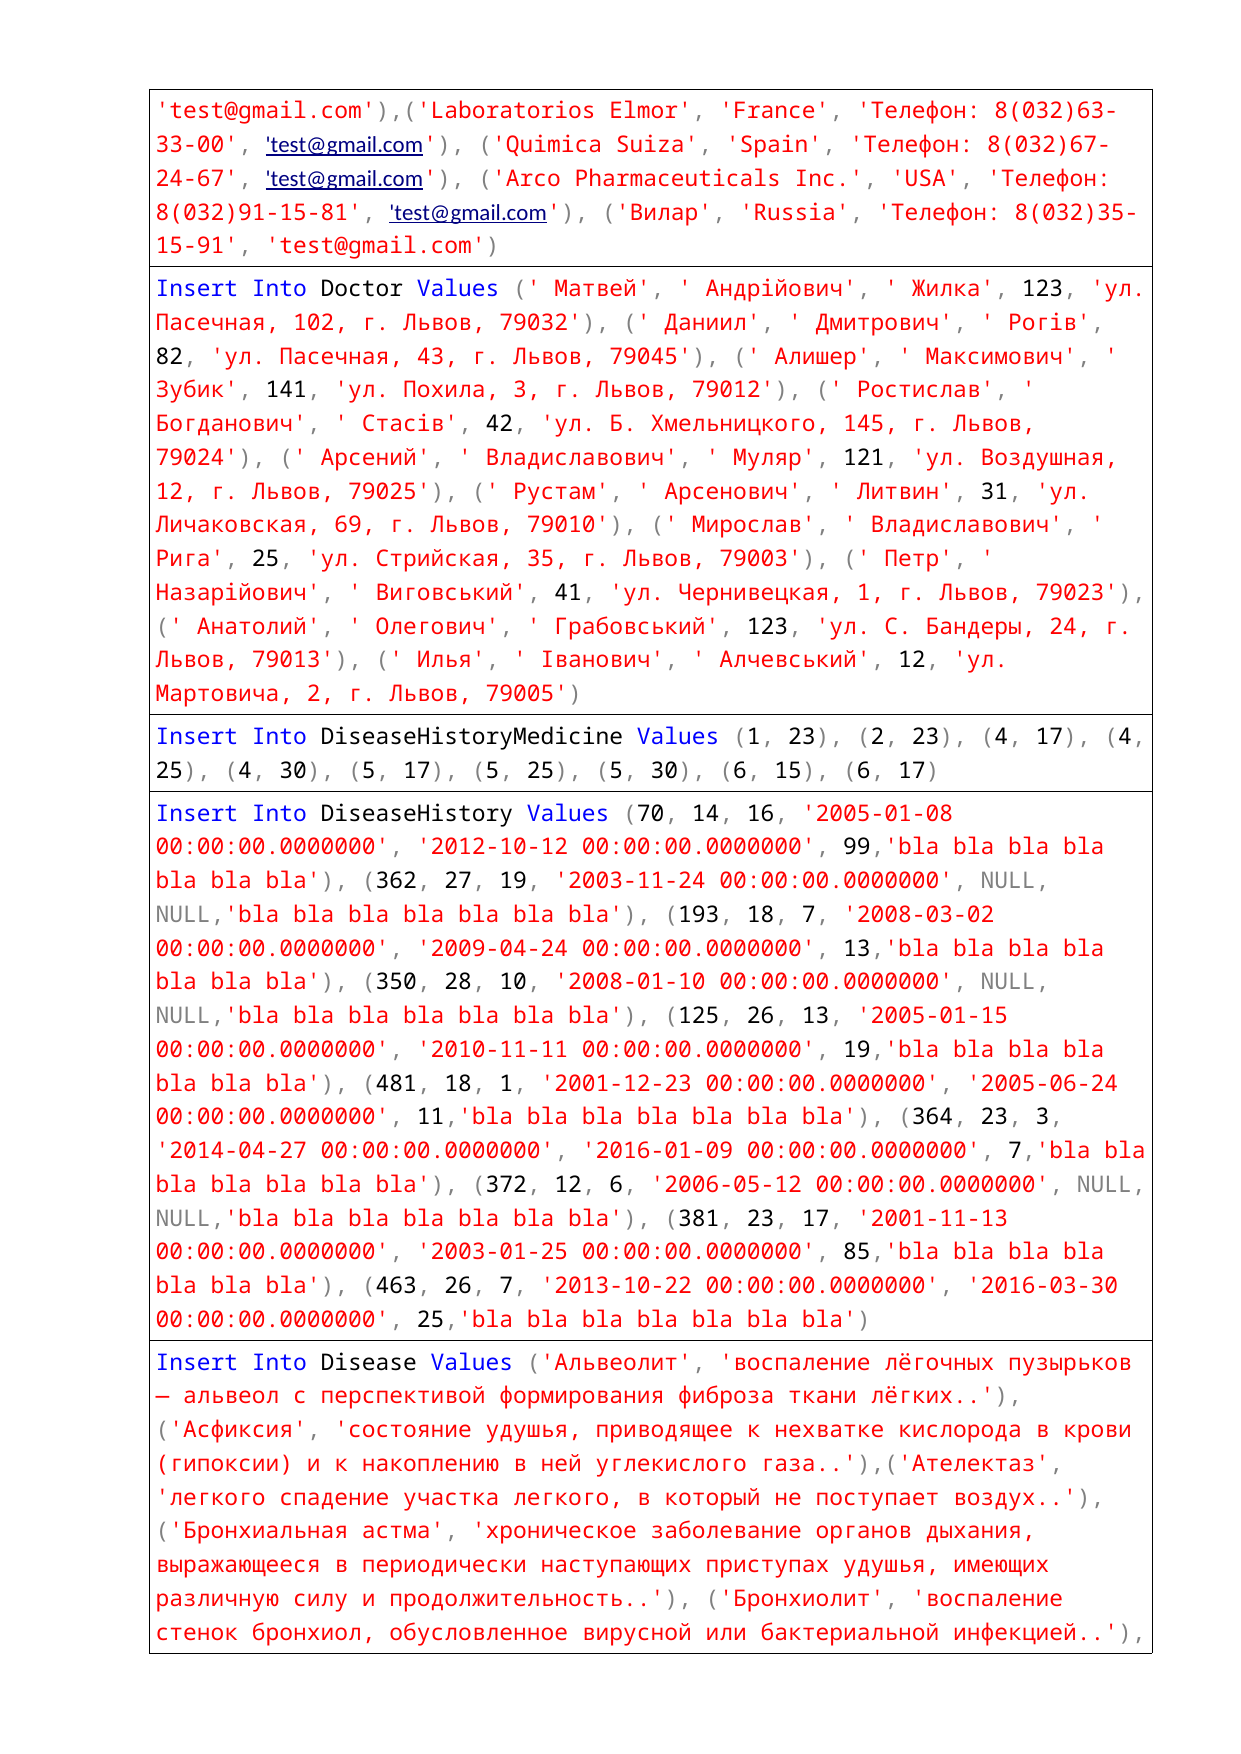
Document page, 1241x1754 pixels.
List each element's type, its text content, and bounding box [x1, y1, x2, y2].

table_cell Insert Into Doctor Values (' Матвей', ' Андрійович', ' Жилка', 123, 'ул. Пасечная, 102, г. Львов, 79032'), (' Даниил', ' Дмитрович', ' Рогів', 82, 'ул. Пасечная, 43, г. Львов, 79045'), (' Алишер', ' Максимович', ' Зубик', 141, 'ул. Похила, 3, г. Львов, 79012'), (' Ростислав', ' Богданович', ' Стасів', 42, 'ул. Б. Хмельницкого, 145, г. Львов, 79024'), (' Арсений', ' Владиславович', ' Муляр', 121, 'ул. Воздушная, 12, г. Львов, 79025'), (' Рустам', ' Арсенович', ' Литвин', 31, 'ул. Личаковская, 69, г. Львов, 79010'), (' Мирослав', ' Владиславович', ' Рига', 25, 'ул. Стрийская, 35, г. Львов, 79003'), (' Петр', ' Назарійович', ' Виговський', 41, 'ул. Чернивецкая, 1, г. Львов, 79023'), (' Анатолий', ' Олегович', ' Грабовський', 123, 'ул. С. Бандеры, 24, г. Львов, 79013'), (' Илья', ' Іванович', ' Алчевський', 12, 'ул. Мартовича, 2, г. Львов, 79005') [150, 267, 1152, 714]
table_cell Insert Into DiseaseHistory Values (70, 14, 16, '2005-01-08 00:00:00.0000000', '2012-10-12 00:00:00.0000000', 99,'bla bla bla bla bla bla bla'), (362, 27, 19, '2003-11-24 00:00:00.0000000', NULL, NULL,'bla bla bla bla bla bla bla'), (193, 18, 7, '2008-03-02 00:00:00.0000000', '2009-04-24 00:00:00.0000000', 13,'bla bla bla bla bla bla bla'), (350, 28, 10, '2008-01-10 00:00:00.0000000', NULL, NULL,'bla bla bla bla bla bla bla'), (125, 26, 13, '2005-01-15 00:00:00.0000000', '2010-11-11 00:00:00.0000000', 19,'bla bla bla bla bla bla bla'), (481, 18, 1, '2001-12-23 00:00:00.0000000', '2005-06-24 00:00:00.0000000', 11,'bla bla bla bla bla bla bla'), (364, 23, 3, '2014-04-27 00:00:00.0000000', '2016-01-09 00:00:00.0000000', 7,'bla bla bla bla bla bla bla'), (372, 12, 6, '2006-05-12 00:00:00.0000000', NULL, NULL,'bla bla bla bla bla bla bla'), (381, 23, 17, '2001-11-13 00:00:00.0000000', '2003-01-25 00:00:00.0000000', 85,'bla bla bla bla bla bla bla'), (463, 26, 7, '2013-10-22 00:00:00.0000000', '2016-03-30 00:00:00.0000000', 25,'bla bla bla bla bla bla bla') [150, 792, 1152, 1340]
table_cell Insert Into Disease Values ('Альвеолит', 'воспаление лёгочных пузырьков — альвеол с перспективой формирования фиброза ткани лёгких..'),('Асфиксия', 'cостояние удушья, приводящее к нехватке кислорода в крови (гипоксии) и к накоплению в ней углекислого газа..'),('Ателектаз', 'легкого спадение участка легкого, в который не поступает воздух..'), ('Бронхиальная астма', 'хроническое заболевание органов дыхания, выражающееся в периодически наступающих приступах удушья, имеющих различную силу и продолжительность..'), ('Бронхиолит', 'воспаление стенок бронхиол, обусловленное вирусной или бактериальной инфекцией..'), [150, 1341, 1152, 1653]
table_cell 'test@gmail.com'),('Laboratorios Elmor', 'France', 'Телефон: 8(032)63-33-00', 'test@gmail.com'), ('Quimica Suiza', 'Spain', 'Телефон: 8(032)67-24-67', 'test@gmail.com'), ('Arco Pharmaceuticals Inc.', 'USA', 'Телефон: 8(032)91-15-81', 'test@gmail.com'), ('Вилар', 'Russia', 'Телефон: 8(032)35-15-91', 'test@gmail.com') [150, 90, 1152, 266]
table_cell Insert Into DiseaseHistoryMedicine Values (1, 23), (2, 23), (4, 17), (4, 25), (4, 30), (5, 17), (5, 25), (5, 30), (6, 15), (6, 17) [150, 715, 1152, 791]
